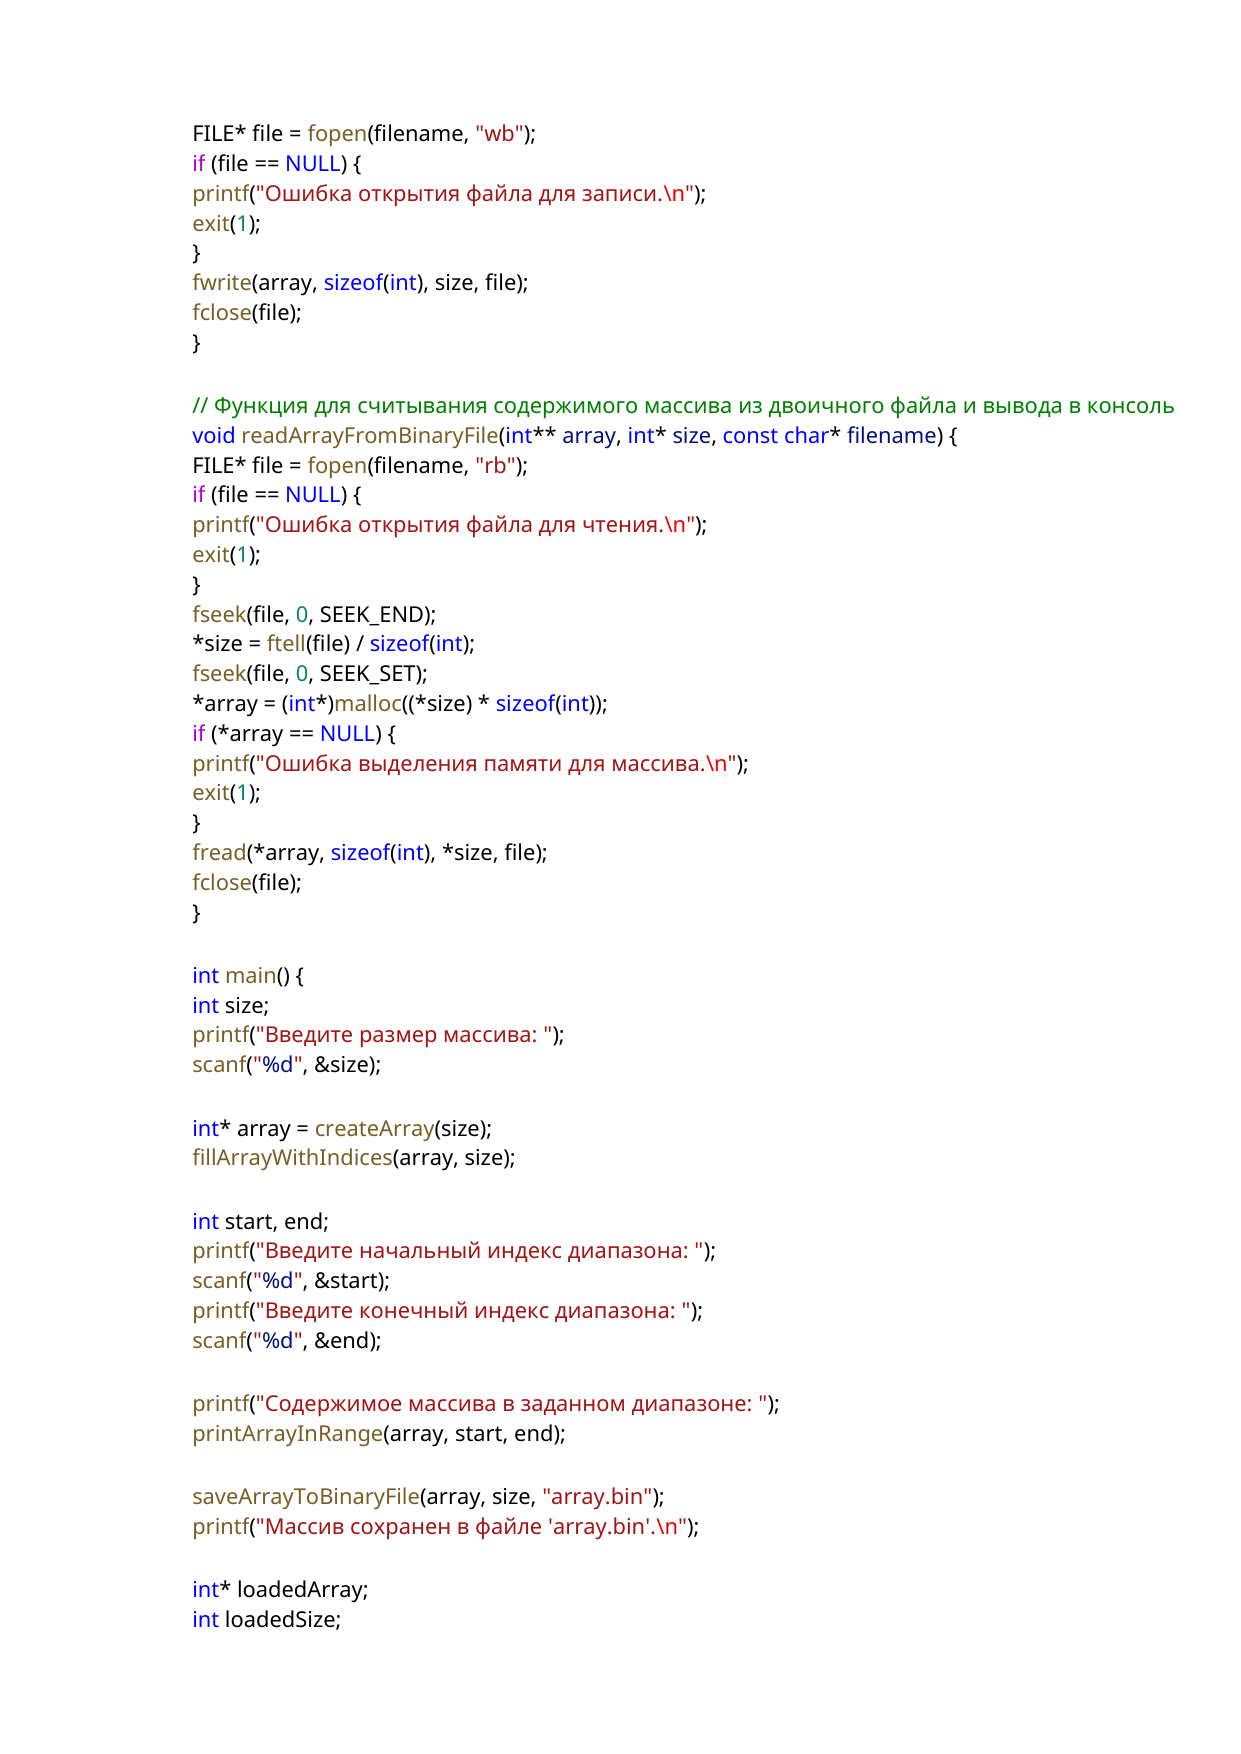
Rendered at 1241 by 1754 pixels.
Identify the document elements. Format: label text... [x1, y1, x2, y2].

text printf("Массив сохранен в файле 'array.bin'.\n"); [118, 1511, 1181, 1541]
text *array = (int*)malloc((*size) * sizeof(int)); [118, 688, 1181, 718]
text int start, end; [118, 1206, 1181, 1235]
text saveArrayToBinaryFile(array, size, "array.bin"); [118, 1481, 1181, 1511]
text printf("Содержимое массива в заданном диапазоне: "); [118, 1388, 1181, 1418]
text printf("Ошибка выделения памяти для массива.\n"); [118, 747, 1181, 777]
text } [118, 327, 1181, 356]
text } [118, 896, 1181, 926]
text int main() { [118, 960, 1181, 989]
text if (file == NULL) { [118, 148, 1181, 178]
text scanf("%d", &size); [118, 1049, 1181, 1079]
text int* array = createArray(size); [118, 1112, 1181, 1142]
text // Функция для считывания содержимого массива из двоичного файла и вывода в консоль [118, 390, 1181, 420]
text int loadedSize; [118, 1604, 1181, 1634]
text } [118, 807, 1181, 837]
text int* loadedArray; [118, 1574, 1181, 1604]
text exit(1); [118, 539, 1181, 569]
text printf("Введите начальный индекс диапазона: "); [118, 1235, 1181, 1265]
text fclose(file); [118, 867, 1181, 896]
text printArrayInRange(array, start, end); [118, 1418, 1181, 1448]
text printf("Ошибка открытия файла для чтения.\n"); [118, 509, 1181, 539]
text FILE* file = fopen(filename, "wb"); [118, 118, 1181, 148]
text } [118, 237, 1181, 267]
text int size; [118, 989, 1181, 1019]
text printf("Введите размер массива: "); [118, 1019, 1181, 1049]
text FILE* file = fopen(filename, "rb"); [118, 449, 1181, 479]
text fread(*array, sizeof(int), *size, file); [118, 837, 1181, 867]
text fillArrayWithIndices(array, size); [118, 1142, 1181, 1172]
text exit(1); [118, 207, 1181, 237]
text if (file == NULL) { [118, 479, 1181, 509]
text void readArrayFromBinaryFile(int** array, int* size, const char* filename) { [118, 420, 1181, 449]
text fclose(file); [118, 297, 1181, 327]
text fseek(file, 0, SEEK_SET); [118, 658, 1181, 688]
text scanf("%d", &end); [118, 1325, 1181, 1354]
text printf("Введите конечный индекс диапазона: "); [118, 1295, 1181, 1325]
text *size = ftell(file) / sizeof(int); [118, 628, 1181, 658]
text } [118, 569, 1181, 598]
text fseek(file, 0, SEEK_END); [118, 598, 1181, 628]
text exit(1); [118, 777, 1181, 807]
text if (*array == NULL) { [118, 718, 1181, 747]
text scanf("%d", &start); [118, 1265, 1181, 1295]
text printf("Ошибка открытия файла для записи.\n"); [118, 178, 1181, 207]
text fwrite(array, sizeof(int), size, file); [118, 267, 1181, 297]
